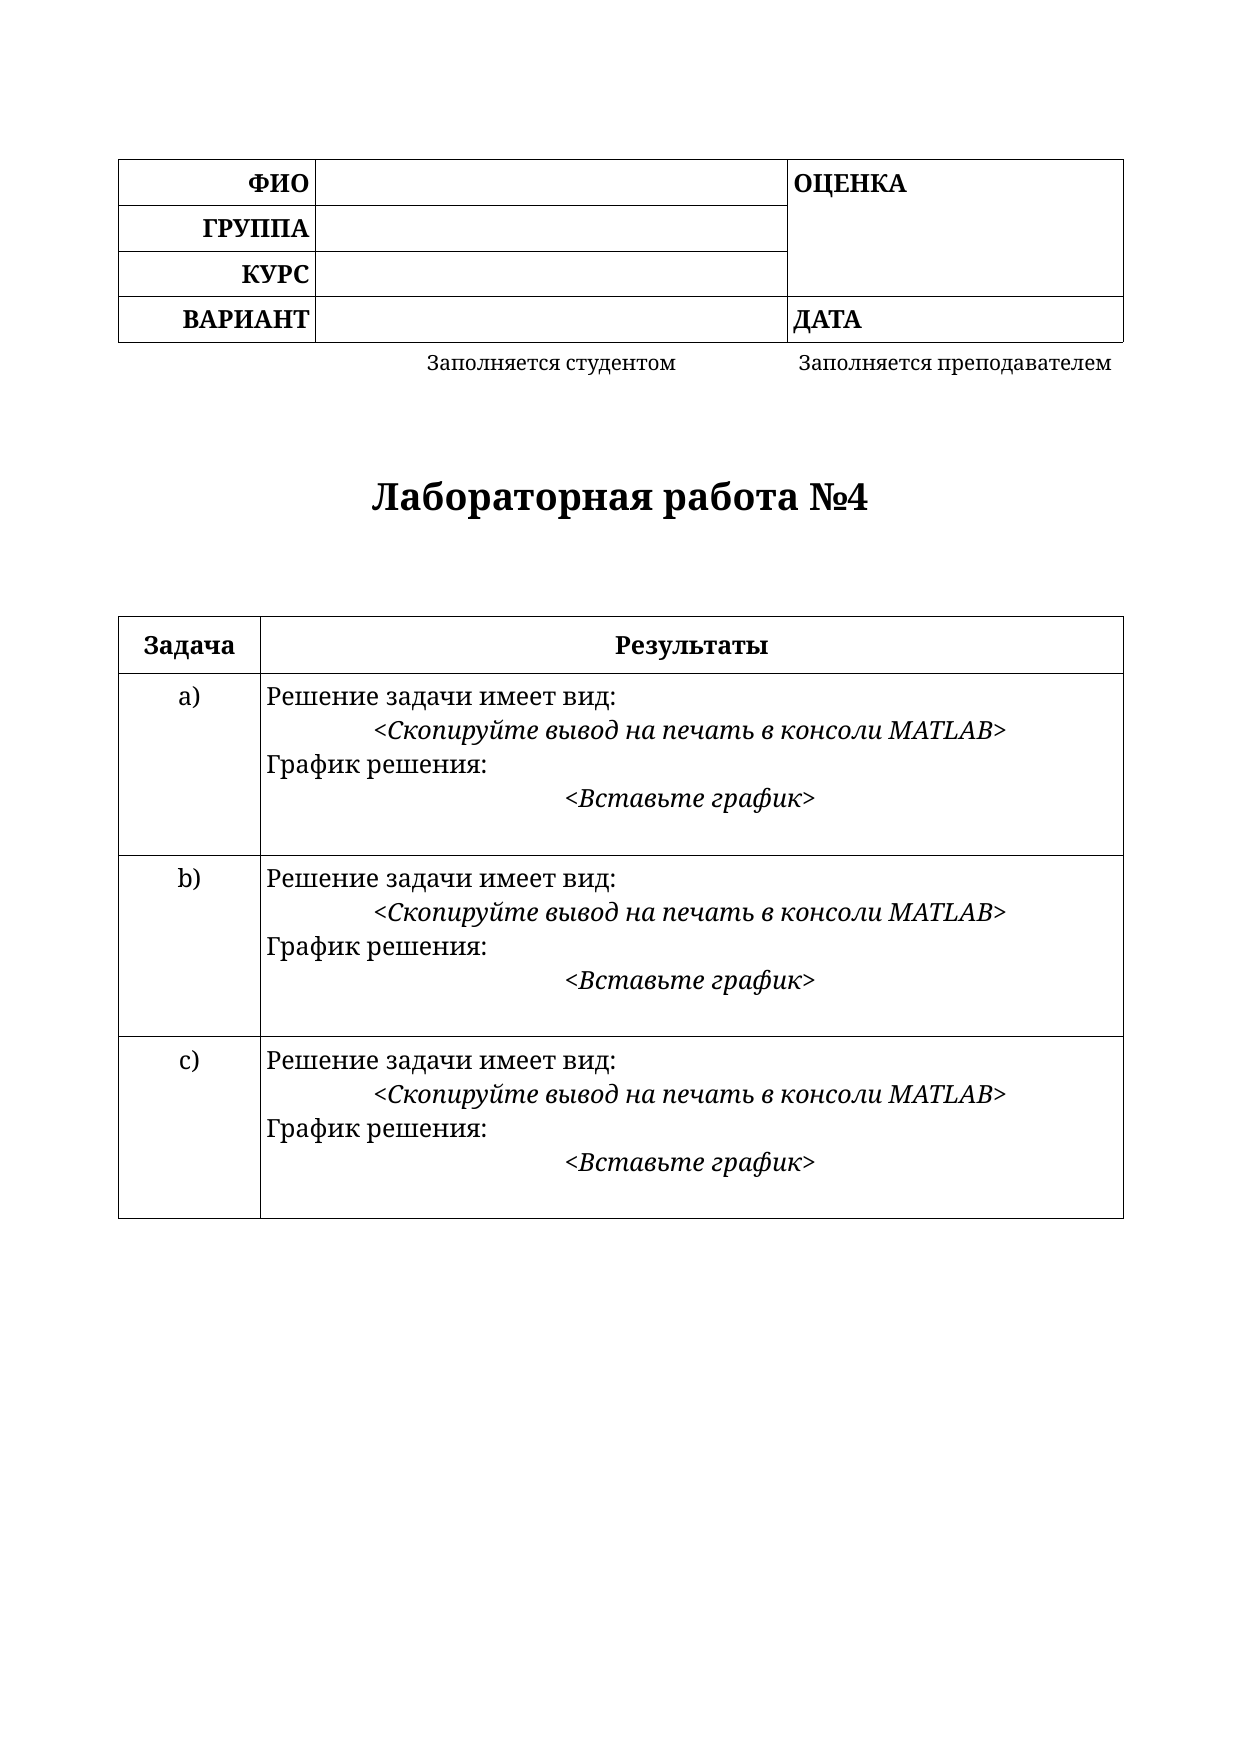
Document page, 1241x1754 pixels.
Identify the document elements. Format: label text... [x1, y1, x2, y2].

table_cell Решение задачи имеет вид: <Скопируйте вывод на печать в консоли MATLAB> График решения: <Вставьте график> [261, 674, 1123, 854]
table_header ФИО [119, 160, 315, 205]
table_cell c) [119, 1037, 260, 1218]
table_cell Решение задачи имеет вид: <Скопируйте вывод на печать в консоли MATLAB> График решения: <Вставьте график> [261, 856, 1123, 1036]
table_header [316, 160, 787, 205]
table_cell Решение задачи имеет вид: <Скопируйте вывод на печать в консоли MATLAB> График решения: <Вставьте график> [261, 1037, 1123, 1218]
table_cell Заполняется студентом [315, 343, 787, 388]
table_cell [118, 343, 315, 388]
table_cell [316, 206, 787, 251]
table_cell [316, 252, 787, 296]
table_header Задача [119, 617, 260, 673]
table_cell b) [119, 856, 260, 1036]
text Лабораторная работа №4 [118, 470, 1122, 521]
table_cell a) [119, 674, 260, 854]
table_cell Заполняется преподавателем [788, 343, 1123, 388]
table_cell ГРУППА [119, 206, 315, 251]
table_header Результаты [261, 617, 1123, 673]
table_cell [316, 297, 787, 342]
table_cell КУРС [119, 252, 315, 296]
table_header ОЦЕНКА [788, 160, 1123, 296]
table_cell ВАРИАНТ [119, 297, 315, 342]
table_cell ДАТА [788, 297, 1123, 342]
